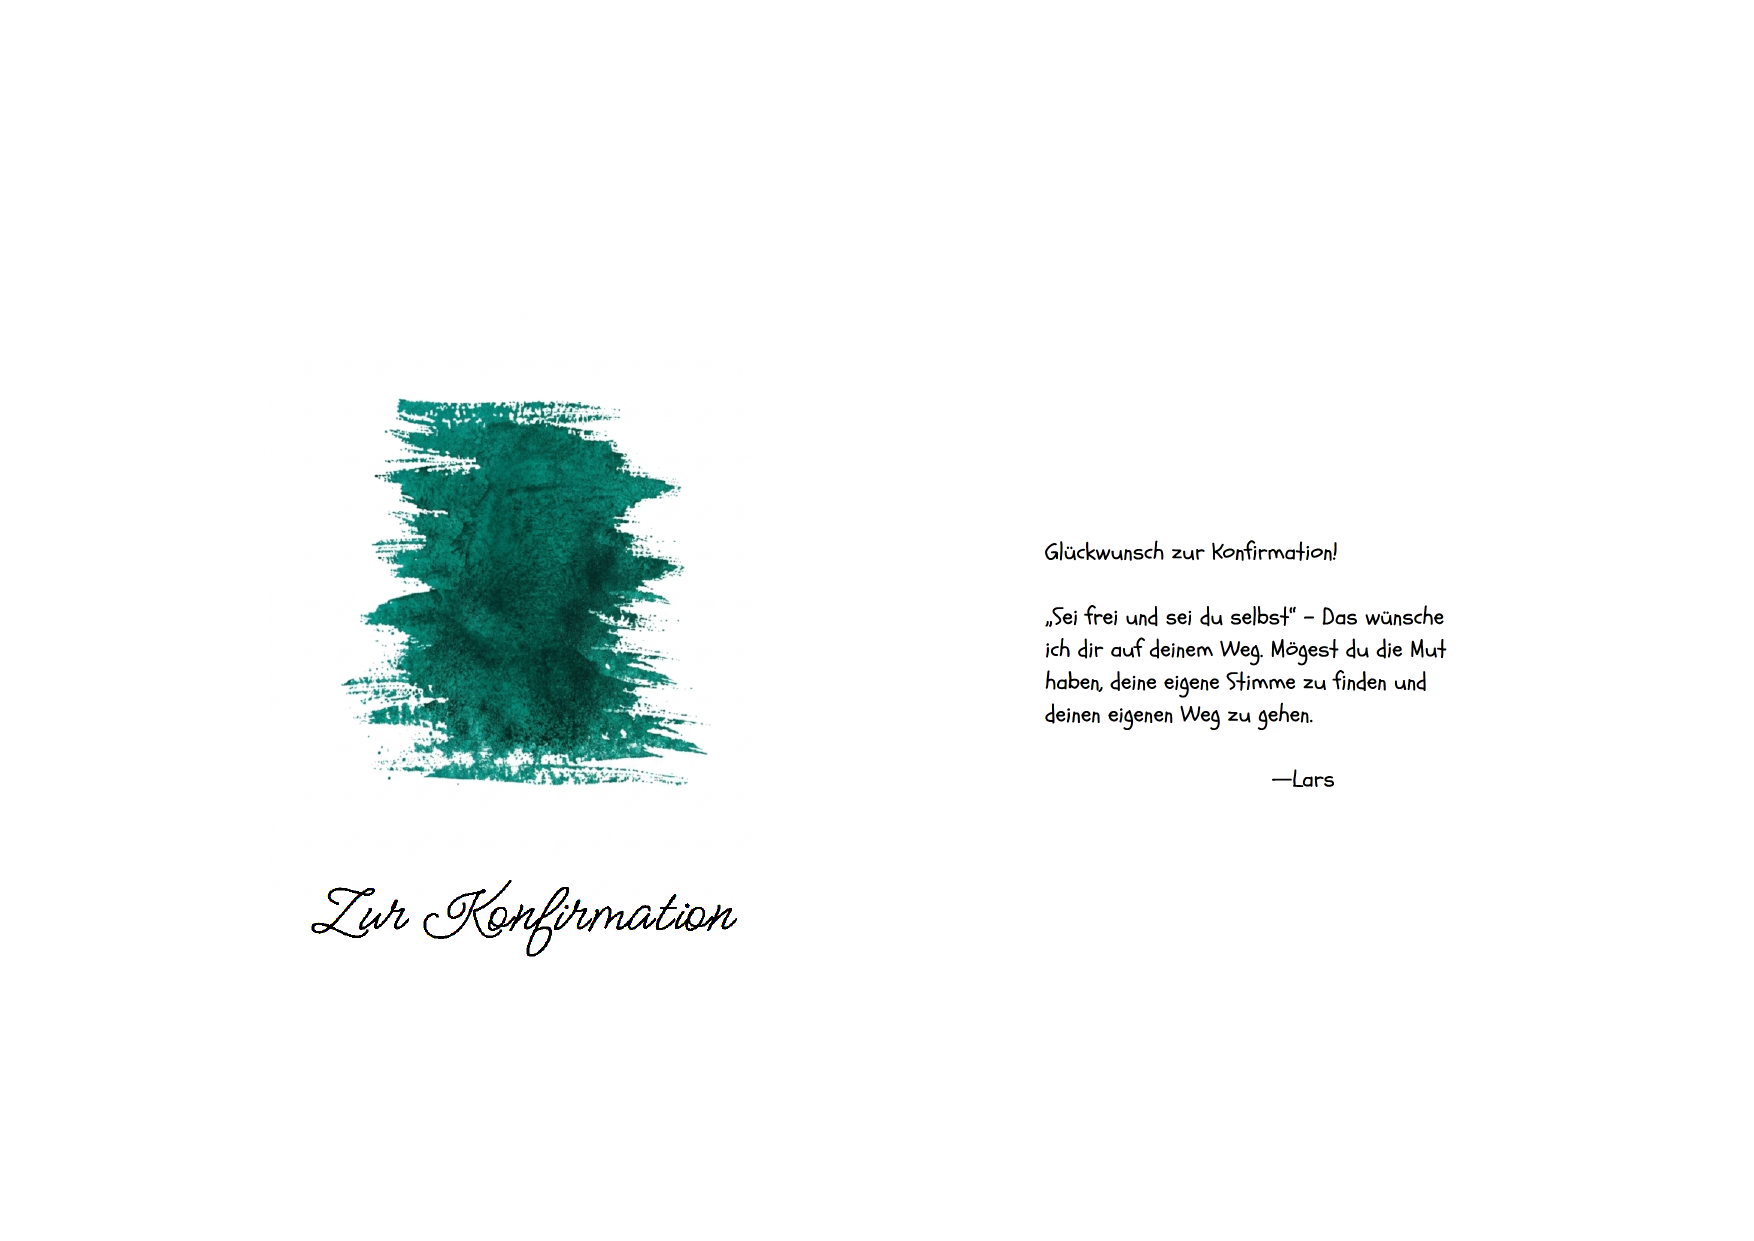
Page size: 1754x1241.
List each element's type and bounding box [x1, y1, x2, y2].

picture [986, 216, 1489, 1015]
picture [269, 234, 772, 1032]
